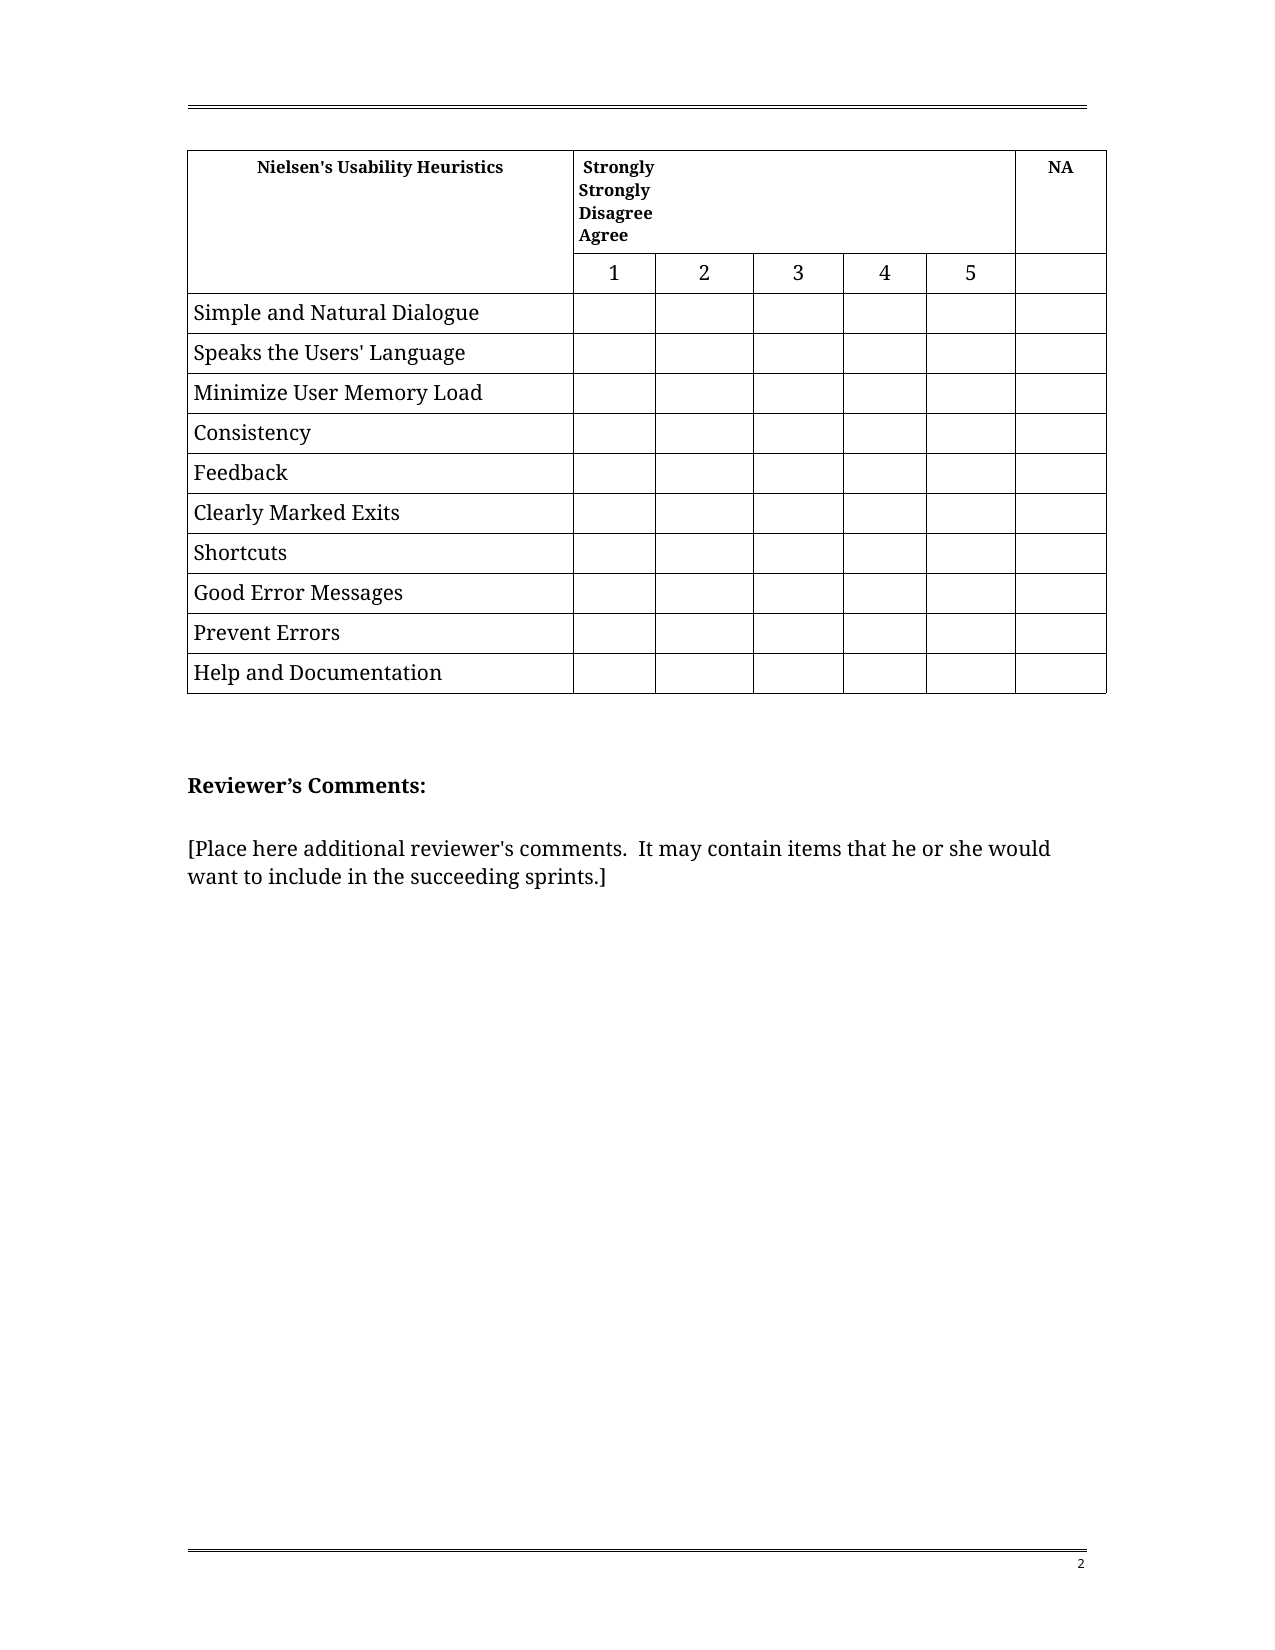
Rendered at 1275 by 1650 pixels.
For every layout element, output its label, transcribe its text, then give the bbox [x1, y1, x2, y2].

table_cell Good Error Messages [188, 574, 573, 612]
table_cell [656, 414, 753, 452]
table_cell [1016, 294, 1106, 332]
text [Place here additional reviewer's comments. It may contain items that he or she would want to include in the succeeding sprints.] [187, 834, 1087, 891]
table_cell [574, 414, 655, 452]
table_cell Shortcuts [188, 534, 573, 572]
table_cell [844, 334, 926, 372]
table_cell [927, 534, 1015, 572]
table_cell Consistency [188, 414, 573, 452]
table_cell [1016, 454, 1106, 492]
table_cell [656, 534, 753, 572]
table_cell [844, 414, 926, 452]
table_cell [844, 454, 926, 492]
table_cell [754, 654, 843, 692]
table_cell [1016, 374, 1106, 412]
table_cell [574, 454, 655, 492]
table_cell [1016, 414, 1106, 452]
table_cell [656, 294, 753, 332]
table_header NA [1016, 151, 1106, 252]
table_cell [844, 494, 926, 532]
table_cell [844, 294, 926, 332]
table_cell [754, 494, 843, 532]
table_cell [754, 454, 843, 492]
table_cell Help and Documentation [188, 654, 573, 692]
table_cell [656, 574, 753, 612]
table_cell [844, 574, 926, 612]
table_cell [927, 454, 1015, 492]
table_cell [574, 534, 655, 572]
table_cell [656, 494, 753, 532]
table_cell [656, 334, 753, 372]
table_cell [754, 294, 843, 332]
table_cell [927, 654, 1015, 692]
table_cell Clearly Marked Exits [188, 494, 573, 532]
table_header Nielsen's Usability Heuristics [188, 151, 573, 292]
table_cell Minimize User Memory Load [188, 374, 573, 412]
table_cell [844, 534, 926, 572]
table_cell [574, 294, 655, 332]
table_cell [1016, 654, 1106, 692]
table_cell [844, 654, 926, 692]
table_cell [574, 334, 655, 372]
table_cell [844, 374, 926, 412]
table_cell [927, 614, 1015, 652]
table_cell 4 [844, 254, 926, 292]
table_cell [574, 374, 655, 412]
table_cell 5 [927, 254, 1015, 292]
table_cell [927, 374, 1015, 412]
table_cell [754, 534, 843, 572]
table_cell 2 [656, 254, 753, 292]
table_cell [927, 294, 1015, 332]
table_cell [656, 654, 753, 692]
table_cell [754, 374, 843, 412]
table_cell Speaks the Users' Language [188, 334, 573, 372]
subtitle Reviewer’s Comments: [187, 771, 1087, 828]
table_cell [1016, 574, 1106, 612]
table_cell Feedback [188, 454, 573, 492]
table_cell [927, 334, 1015, 372]
table_cell [1016, 534, 1106, 572]
table_cell [574, 574, 655, 612]
table_cell [574, 494, 655, 532]
table_cell [574, 654, 655, 692]
table_cell [754, 574, 843, 612]
table_cell [574, 614, 655, 652]
table_cell [656, 454, 753, 492]
table_cell Simple and Natural Dialogue [188, 294, 573, 332]
table_cell [656, 614, 753, 652]
table_cell 3 [754, 254, 843, 292]
table_cell Prevent Errors [188, 614, 573, 652]
table_cell [656, 374, 753, 412]
table_header Strongly Strongly Disagree Agree [574, 151, 1015, 252]
table_cell [1016, 334, 1106, 372]
table_cell [1016, 254, 1106, 292]
table_cell [844, 614, 926, 652]
table_cell [754, 414, 843, 452]
table_cell [754, 334, 843, 372]
table_cell 1 [574, 254, 655, 292]
table_cell [927, 574, 1015, 612]
table_cell [927, 414, 1015, 452]
table_cell [927, 494, 1015, 532]
table_cell [754, 614, 843, 652]
table_cell [1016, 614, 1106, 652]
table_cell [1016, 494, 1106, 532]
